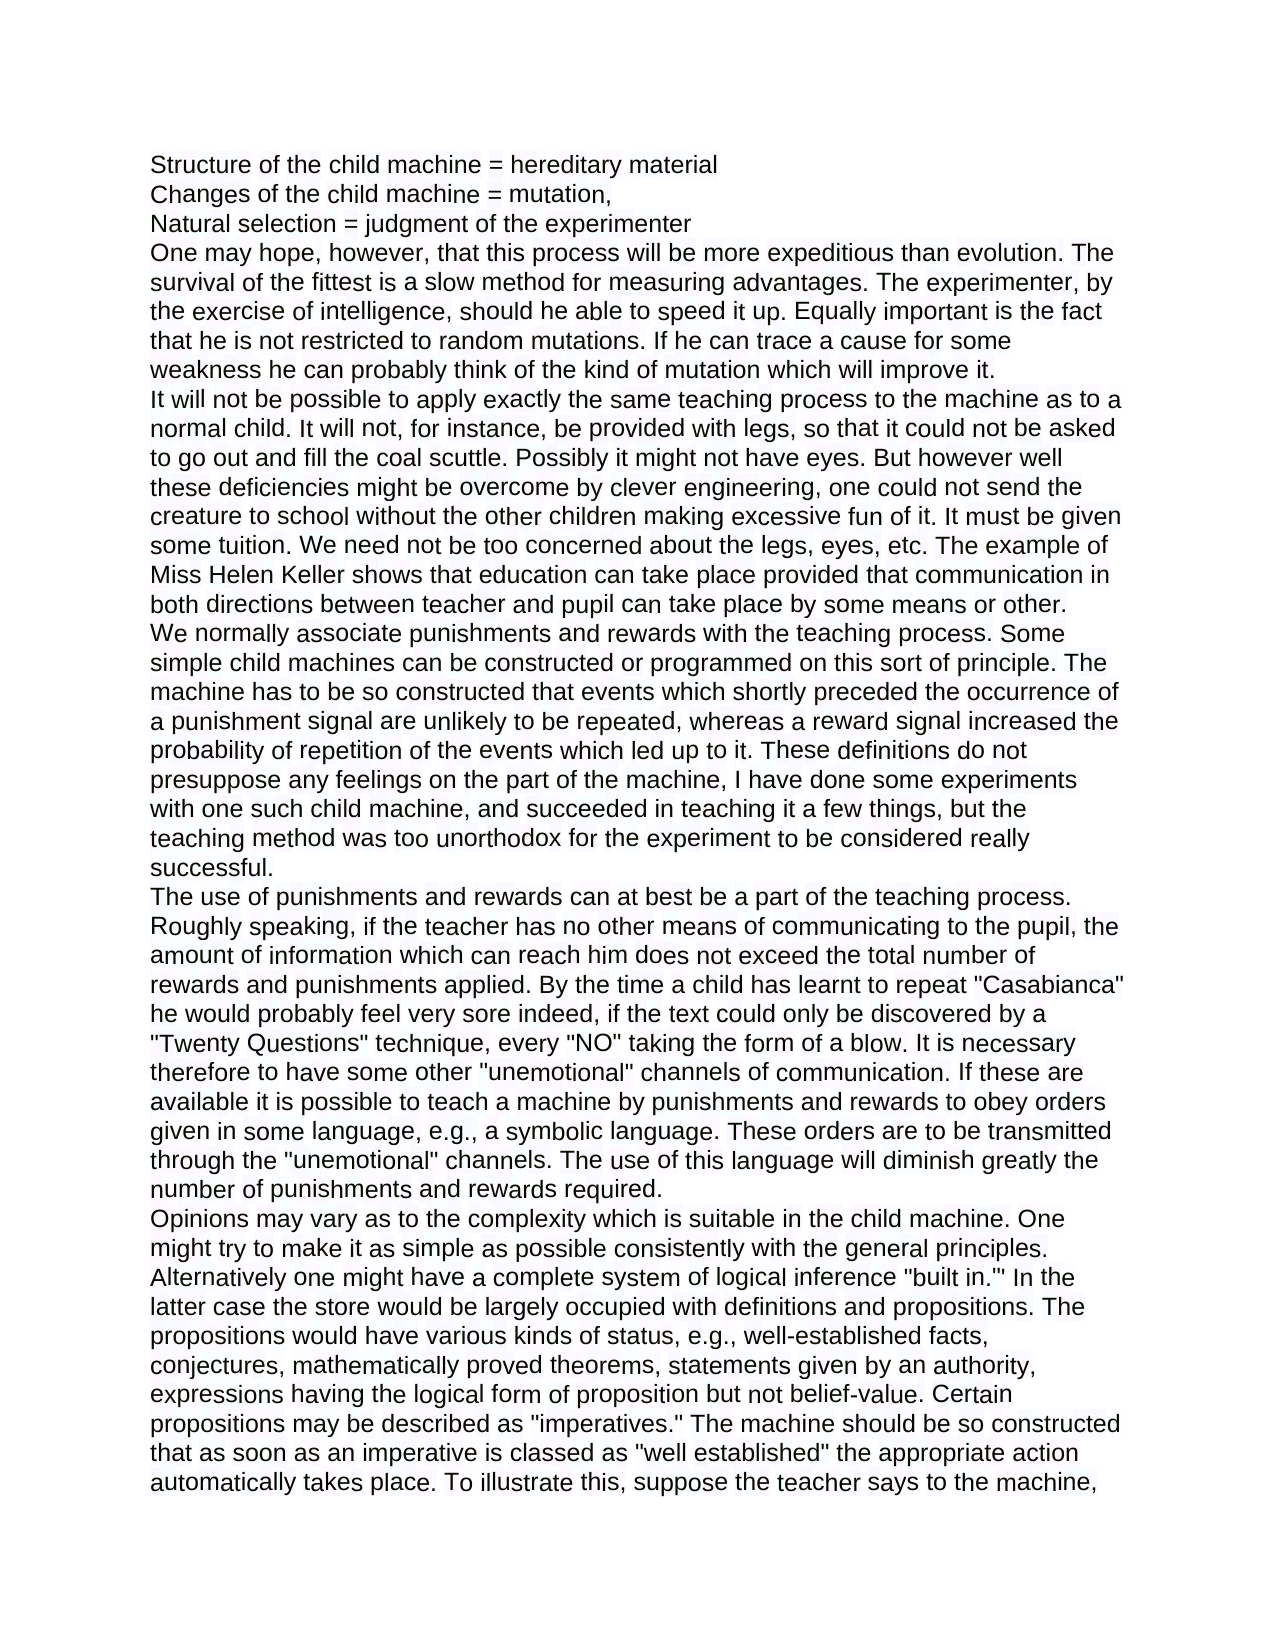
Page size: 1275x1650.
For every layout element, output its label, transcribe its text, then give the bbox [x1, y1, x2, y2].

text One may hope, however, that this process will be more expeditious than evolution. The survival of the fittest is a slow method for measuring advantages. The experimenter, by the exercise of intelligence, should he able to speed it up. Equally important is the fact that he is not restricted to random mutations. If he can trace a cause for some weakness he can probably think of the kind of mutation which will improve it. [995, 238, 1125, 384]
text Opinions may vary as to the complexity which is suitable in the child machine. One might try to make it as simple as possible consistently with the general principles. Alternatively one might have a complete system of logical inference "built in."' In the latter case the store would be largely occupied with definitions and propositions. The propositions would have various kinds of status, e.g., well-established facts, conjectures, mathematically proved theorems, statements given by an authority, expressions having the logical form of proposition but not belief-value. Certain propositions may be described as "imperatives." The machine should be so constructed that as soon as an imperative is classed as "well established" the appropriate action automatically takes place. To illustrate this, suppose the teacher says to the machine, "Do your homework now." This may cause "Teacher says 'Do your homework now' " to be included amongst the well-established facts. Another such fact might be, "Everything that teacher says is true." Combining these may eventually lead to the imperative, "Do your homework now," being included amongst the well-established facts, and this, by the construction of the machine, will mean that the homework actually gets started, but the effect is very satisfactory. The processes of inference used by the machine need not be such as would satisfy the most exacting logicians. There might for instance be no hierarchy of types. But this need not mean that type fallacies will occur, any more than we are bound to fall over unfenced cliffs. Suitable imperatives (expressed within the systems, not forming part of the rules of the system) such as "Do not use a class unless it is a subclass of one which has been mentioned by teacher" can have a similar effect to "Do not go too near the edge." [988, 1204, 1125, 1496]
text We normally associate punishments and rewards with the teaching process. Some simple child machines can be constructed or programmed on this sort of principle. The machine has to be so constructed that events which shortly preceded the occurrence of a punishment signal are unlikely to be repeated, whereas a reward signal increased the probability of repetition of the events which led up to it. These definitions do not presuppose any feelings on the part of the machine, I have done some experiments with one such child machine, and succeeded in teaching it a few things, but the teaching method was too unorthodox for the experiment to be considered really successful. [150, 618, 1125, 882]
text Structure of the child machine = hereditary material [718, 150, 1125, 179]
text The use of punishments and rewards can at best be a part of the teaching process. Roughly speaking, if the teacher has no other means of communicating to the pupil, the amount of information which can reach him does not exceed the total number of rewards and punishments applied. By the time a child has learnt to repeat "Casabianca" he would probably feel very sore indeed, if the text could only be discovered by a "Twenty Questions" technique, every "NO" taking the form of a blow. It is necessary therefore to have some other "unemotional" channels of communication. If these are available it is possible to teach a machine by punishments and rewards to obey orders given in some language, e.g., a symbolic language. These orders are to be transmitted through the "unemotional" channels. The use of this language will diminish greatly the number of punishments and rewards required. [150, 882, 1125, 1204]
text Structure of the child machine = hereditary material [196, 150, 308, 179]
text One may hope, however, that this process will be more expeditious than evolution. The survival of the fittest is a slow method for measuring advantages. The experimenter, by the exercise of intelligence, should he able to speed it up. Equally important is the fact that he is not restricted to random mutations. If he can trace a cause for some weakness he can probably think of the kind of mutation which will improve it. [176, 238, 271, 355]
text It will not be possible to apply exactly the same teaching process to the machine as to a normal child. It will not, for instance, be provided with legs, so that it could not be asked to go out and fill the coal scuttle. Possibly it might not have eyes. But however well these deficiencies might be overcome by clever engineering, one could not send the creature to school without the other children making excessive fun of it. It must be given some tuition. We need not be too concerned about the legs, eyes, etc. The example of Miss Helen Keller shows that education can take place provided that communication in both directions between teacher and pupil can take place by some means or other. [150, 384, 1125, 618]
text Natural selection = judgment of the experimenter [150, 208, 1125, 238]
text Structure of the child machine = hereditary material [622, 150, 663, 179]
text Changes of the child machine = mutation, [591, 179, 1125, 208]
text Changes of the child machine = mutation, [452, 179, 509, 208]
